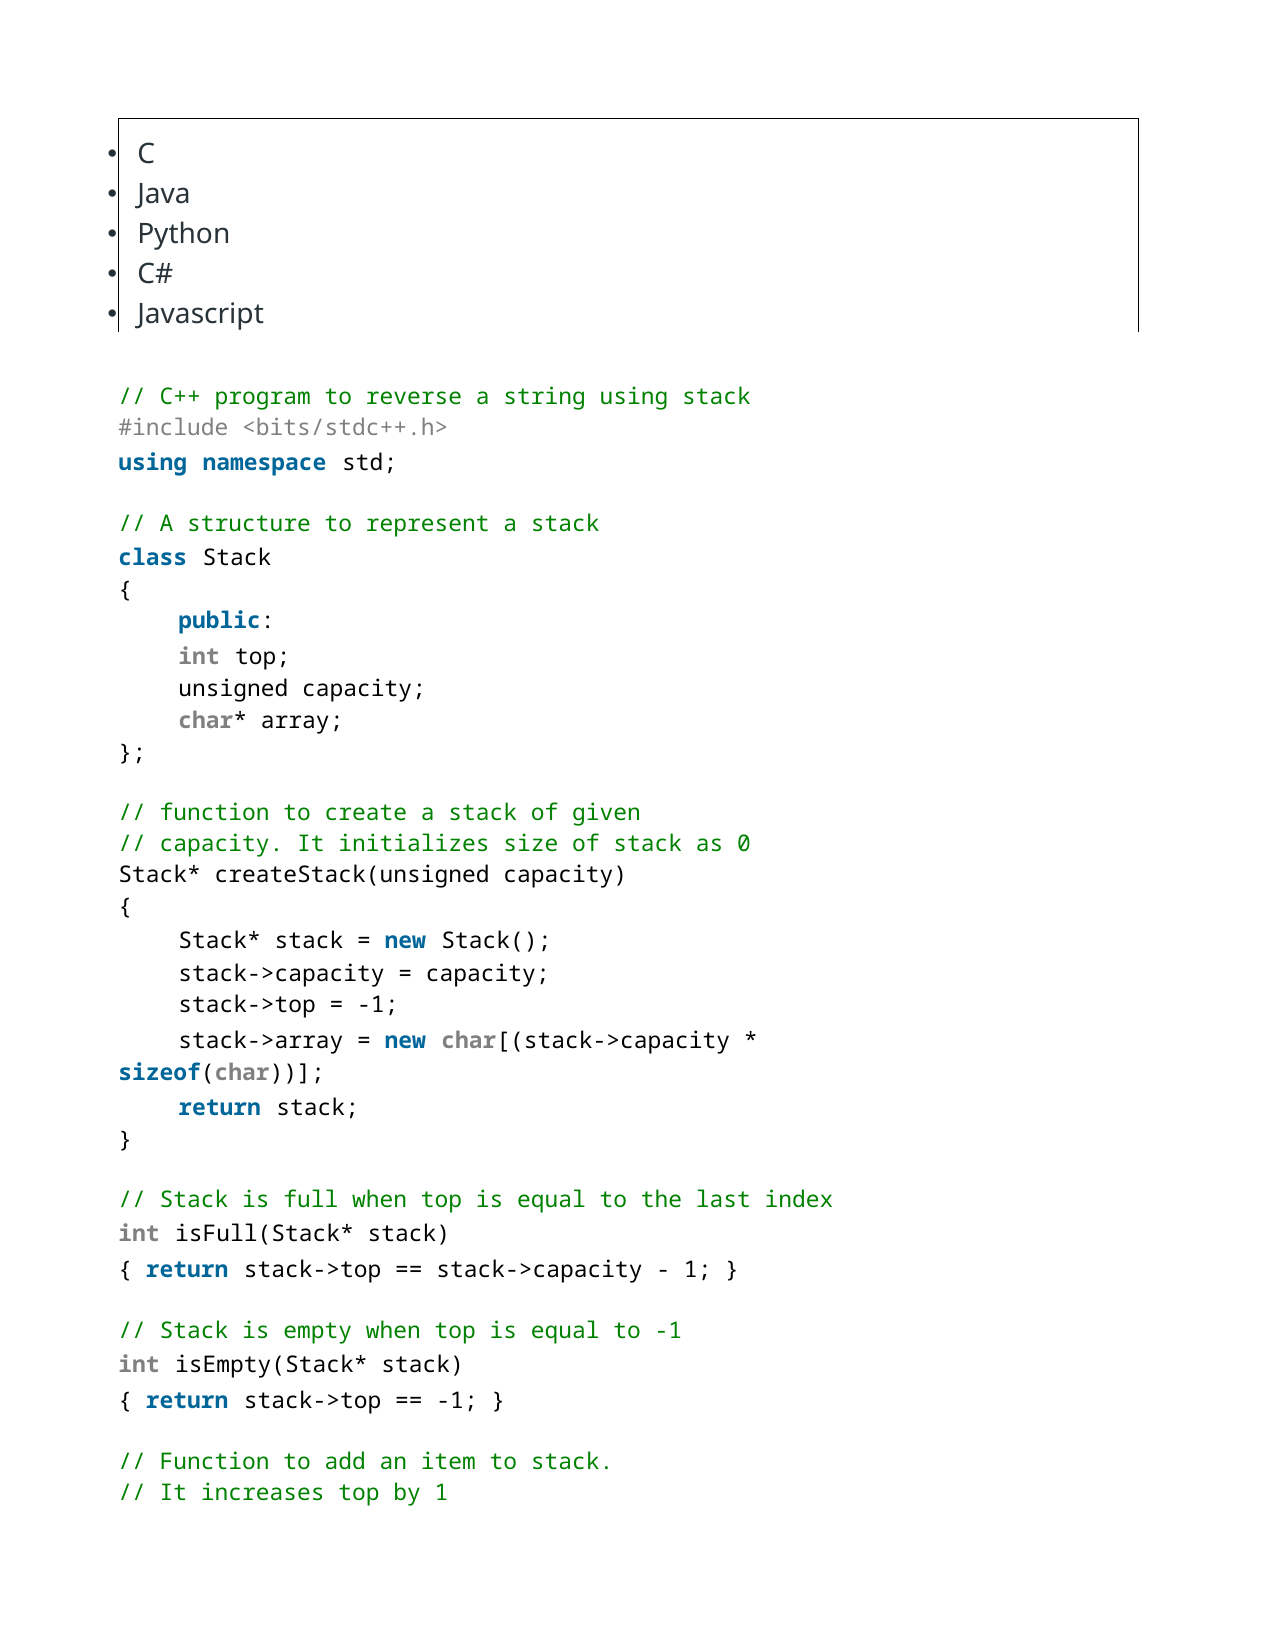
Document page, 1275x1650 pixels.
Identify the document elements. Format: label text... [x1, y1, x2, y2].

list Java [119, 158, 1138, 198]
list C# [119, 238, 1138, 278]
table_header // C++ program to reverse a string using stack #include <bits/stdc++.h> using namespace std; // A structure to represent a stack class Stack { public: int top; unsigned capacity; char* array; }; // function to create a stack of given // capacity. It initializes size of stack as 0 Stack* createStack(unsigned capacity) { Stack* stack = new Stack(); stack->capacity = capacity; stack->top = -1; stack->array = new char[(stack->capacity * sizeof(char))]; return stack; } // Stack is full when top is equal to the last index int isFull(Stack* stack) { return stack->top == stack->capacity - 1; } // Stack is empty when top is equal to -1 int isEmpty(Stack* stack) { return stack->top == -1; } // Function to add an item to stack. // It increases top by 1 [118, 380, 913, 1507]
list C [119, 119, 1138, 158]
list Javascript [119, 278, 1138, 332]
list Python [119, 198, 1138, 238]
